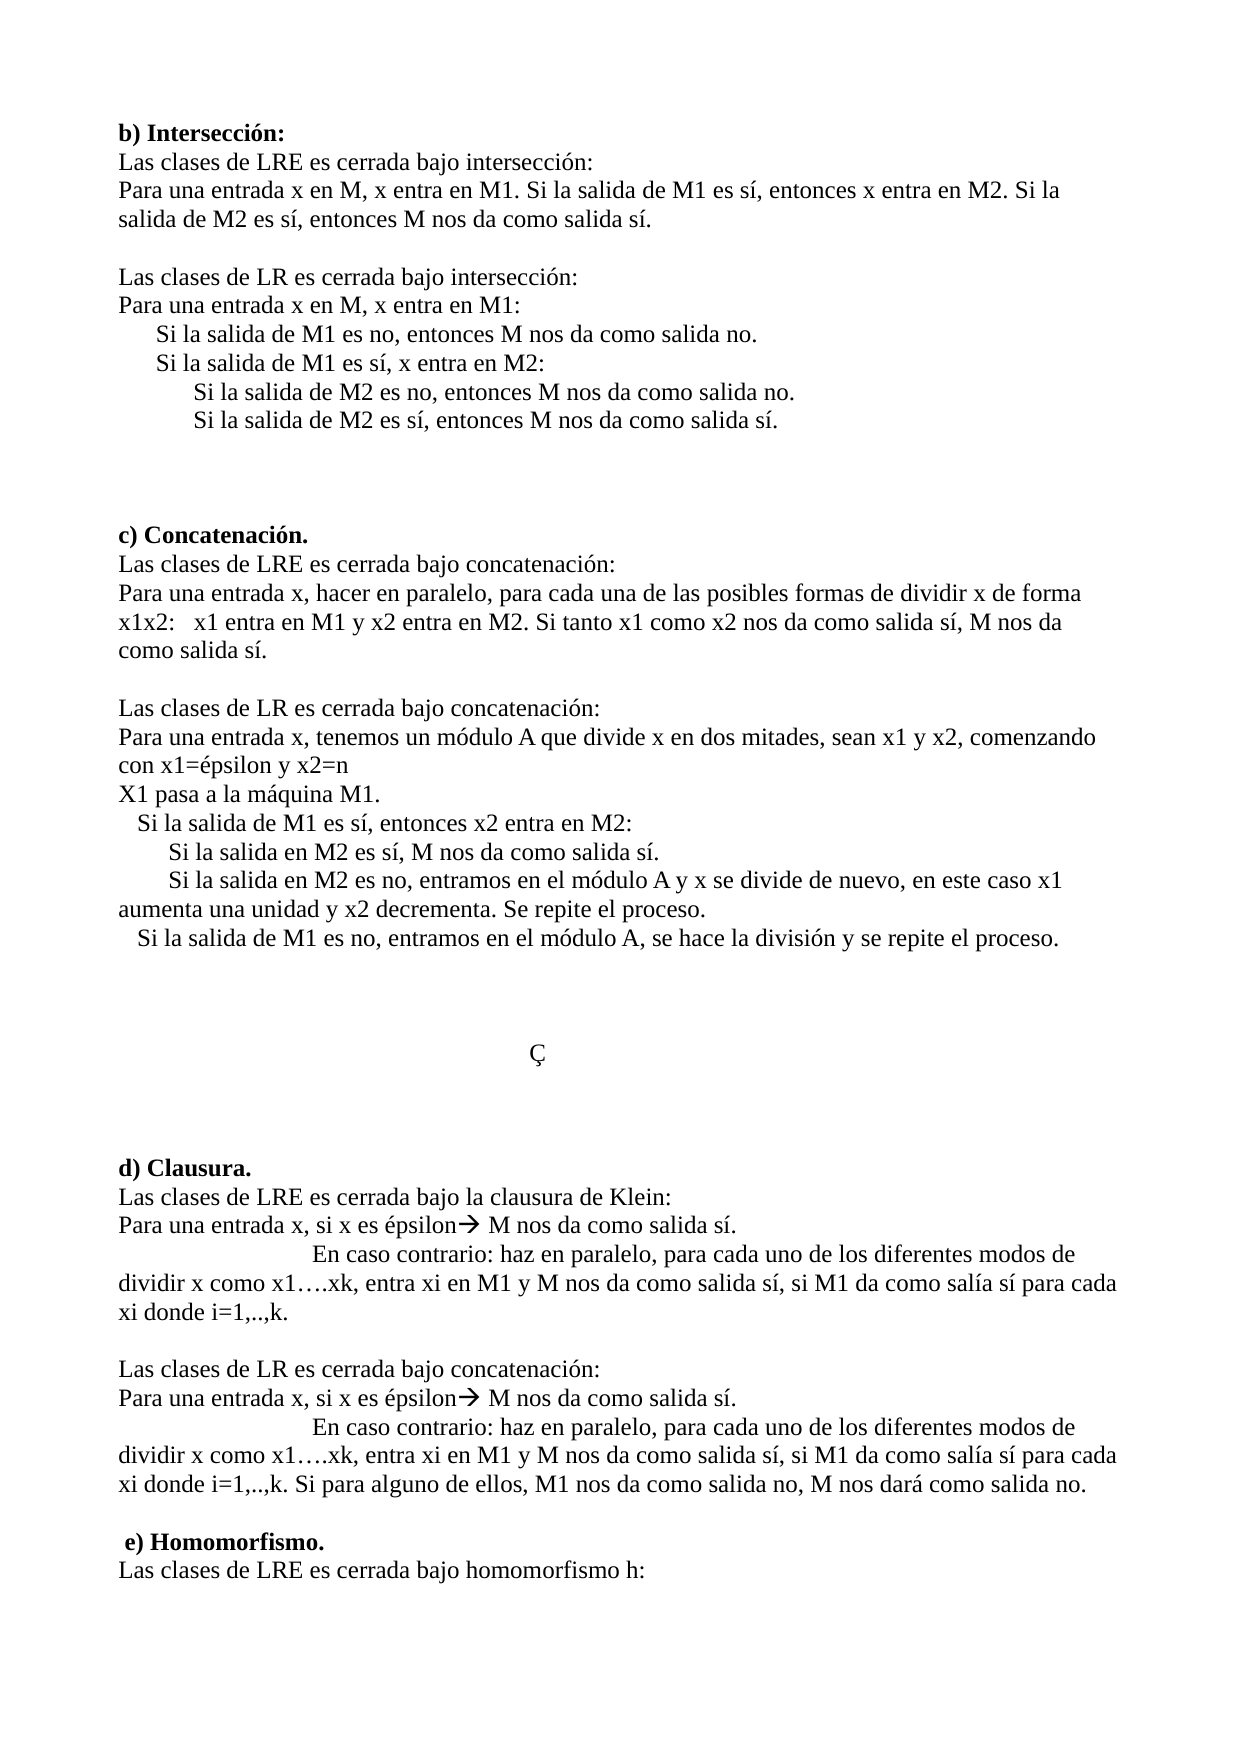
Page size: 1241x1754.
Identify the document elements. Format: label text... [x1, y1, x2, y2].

text Las clases de LR es cerrada bajo intersección: [118, 262, 1122, 291]
text X1 pasa a la máquina M1. [118, 779, 1122, 808]
text Para una entrada x, hacer en paralelo, para cada una de las posibles formas de dividir x de forma x1x2: x1 entra en M1 y x2 entra en M2. Si tanto x1 como x2 nos da como salida sí, M nos da como salida sí. [118, 578, 1122, 664]
text Para una entrada x, tenemos un módulo A que divide x en dos mitades, sean x1 y x2, comenzando con x1=épsilon y x2=n [118, 722, 1122, 779]
text Si la salida de M2 es no, entonces M nos da como salida no. [118, 377, 1122, 406]
text Para una entrada x, si x es épsilon M nos da como salida sí. [118, 1211, 1122, 1239]
text En caso contrario: haz en paralelo, para cada uno de los diferentes modos de dividir x como x1….xk, entra xi en M1 y M nos da como salida sí, si M1 da como salía sí para cada xi donde i=1,..,k. [118, 1239, 1122, 1326]
text Las clases de LRE es cerrada bajo homomorfismo h: [118, 1556, 1122, 1584]
text Las clases de LRE es cerrada bajo intersección: [118, 147, 1122, 176]
text Las clases de LR es cerrada bajo concatenación: [118, 693, 1122, 722]
text Si la salida en M2 es sí, M nos da como salida sí. [118, 837, 1122, 866]
text Si la salida de M1 es no, entonces M nos da como salida no. [118, 319, 1122, 348]
text Ç [118, 1038, 1122, 1067]
text Para una entrada x en M, x entra en M1: [118, 291, 1122, 319]
text Si la salida de M1 es sí, x entra en M2: [118, 348, 1122, 377]
text b) Intersección: [118, 118, 1122, 147]
text Las clases de LRE es cerrada bajo concatenación: [118, 549, 1122, 578]
text e) Homomorfismo. [118, 1527, 1122, 1556]
text Si la salida de M2 es sí, entonces M nos da como salida sí. [118, 406, 1122, 434]
text Las clases de LRE es cerrada bajo la clausura de Klein: [118, 1182, 1122, 1211]
text c) Concatenación. [118, 521, 1122, 549]
text Las clases de LR es cerrada bajo concatenación: [118, 1354, 1122, 1383]
text Para una entrada x en M, x entra en M1. Si la salida de M1 es sí, entonces x entra en M2. Si la salida de M2 es sí, entonces M nos da como salida sí. [118, 176, 1122, 233]
text En caso contrario: haz en paralelo, para cada uno de los diferentes modos de dividir x como x1….xk, entra xi en M1 y M nos da como salida sí, si M1 da como salía sí para cada xi donde i=1,..,k. Si para alguno de ellos, M1 nos da como salida no, M nos dará como salida no. [118, 1412, 1122, 1498]
text Si la salida de M1 es sí, entonces x2 entra en M2: [118, 808, 1122, 837]
text d) Clausura. [118, 1153, 1122, 1182]
text Si la salida en M2 es no, entramos en el módulo A y x se divide de nuevo, en este caso x1 aumenta una unidad y x2 decrementa. Se repite el proceso. [118, 866, 1122, 923]
text Para una entrada x, si x es épsilon M nos da como salida sí. [118, 1383, 1122, 1412]
text Si la salida de M1 es no, entramos en el módulo A, se hace la división y se repite el proceso. [118, 923, 1122, 952]
